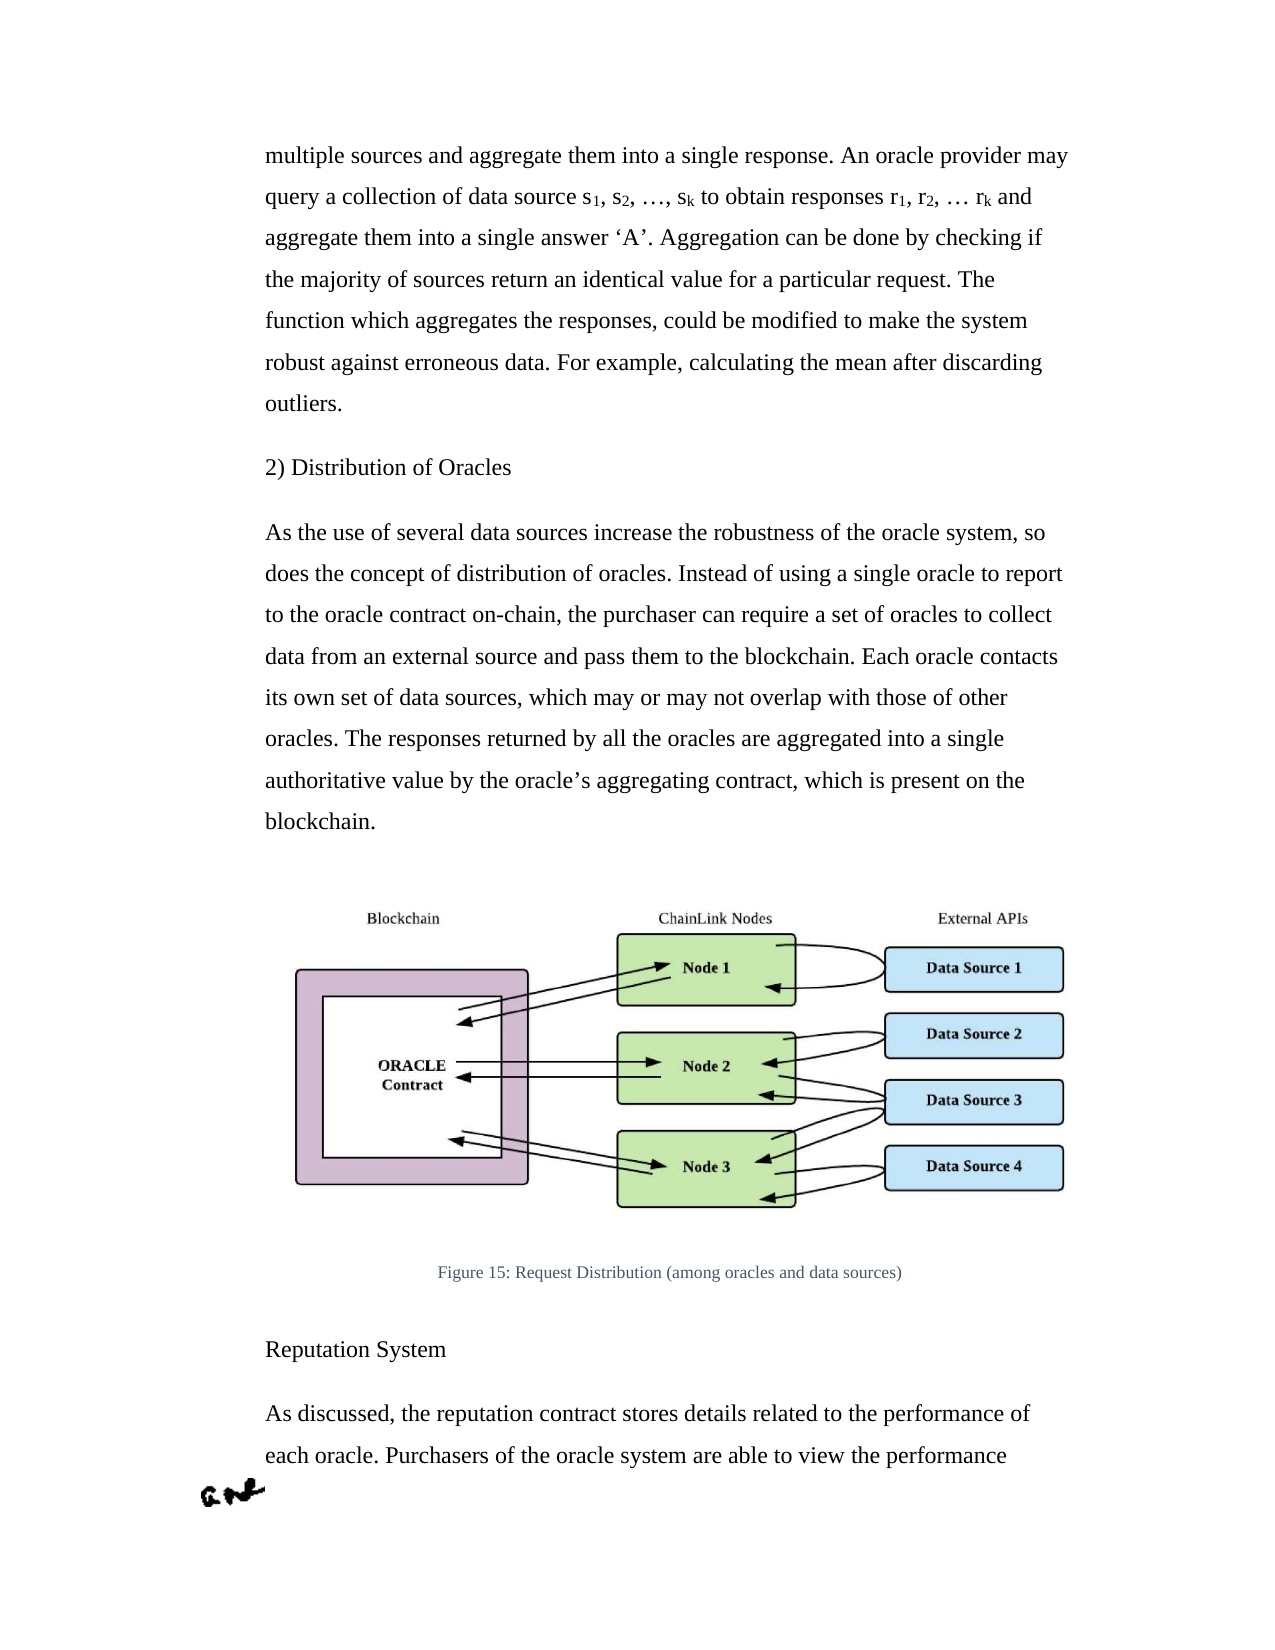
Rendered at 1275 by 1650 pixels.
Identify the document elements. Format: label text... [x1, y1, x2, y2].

text As the use of several data sources increase the robustness of the oracle system, so does the concept of distribution of oracles. Instead of using a single oracle to report to the oracle contract on-chain, the purchaser can require a set of oracles to collect data from an external source and pass them to the blockchain. Each oracle contacts its own set of data sources, which may or may not overlap with those of other oracles. The responses returned by all the oracles are aggregated into a single authoritative value by the oracle’s aggregating contract, which is present on the blockchain. [265, 518, 1078, 835]
subtitle Reputation System [265, 1335, 1126, 1362]
text multiple sources and aggregate them into a single response. An oracle provider may query a collection of data source s1, s2, …, sk to obtain responses r1, r2, … rk and aggregate them into a single answer ‘A’. Aggregation can be done by checking if the majority of sources return an identical value for a particular request. The function which aggregates the responses, could be modified to make the system robust against erroneous data. For example, calculating the mean after discarding outliers. [265, 141, 1078, 416]
subtitle 2) Distribution of Oracles [265, 453, 1126, 481]
text As discussed, the reputation contract stores details related to the performance of each oracle. Purchasers of the oracle system are able to view the performance [265, 1399, 1078, 1468]
text Figure 15: Request Distribution (among oracles and data sources) [266, 1262, 1078, 1282]
